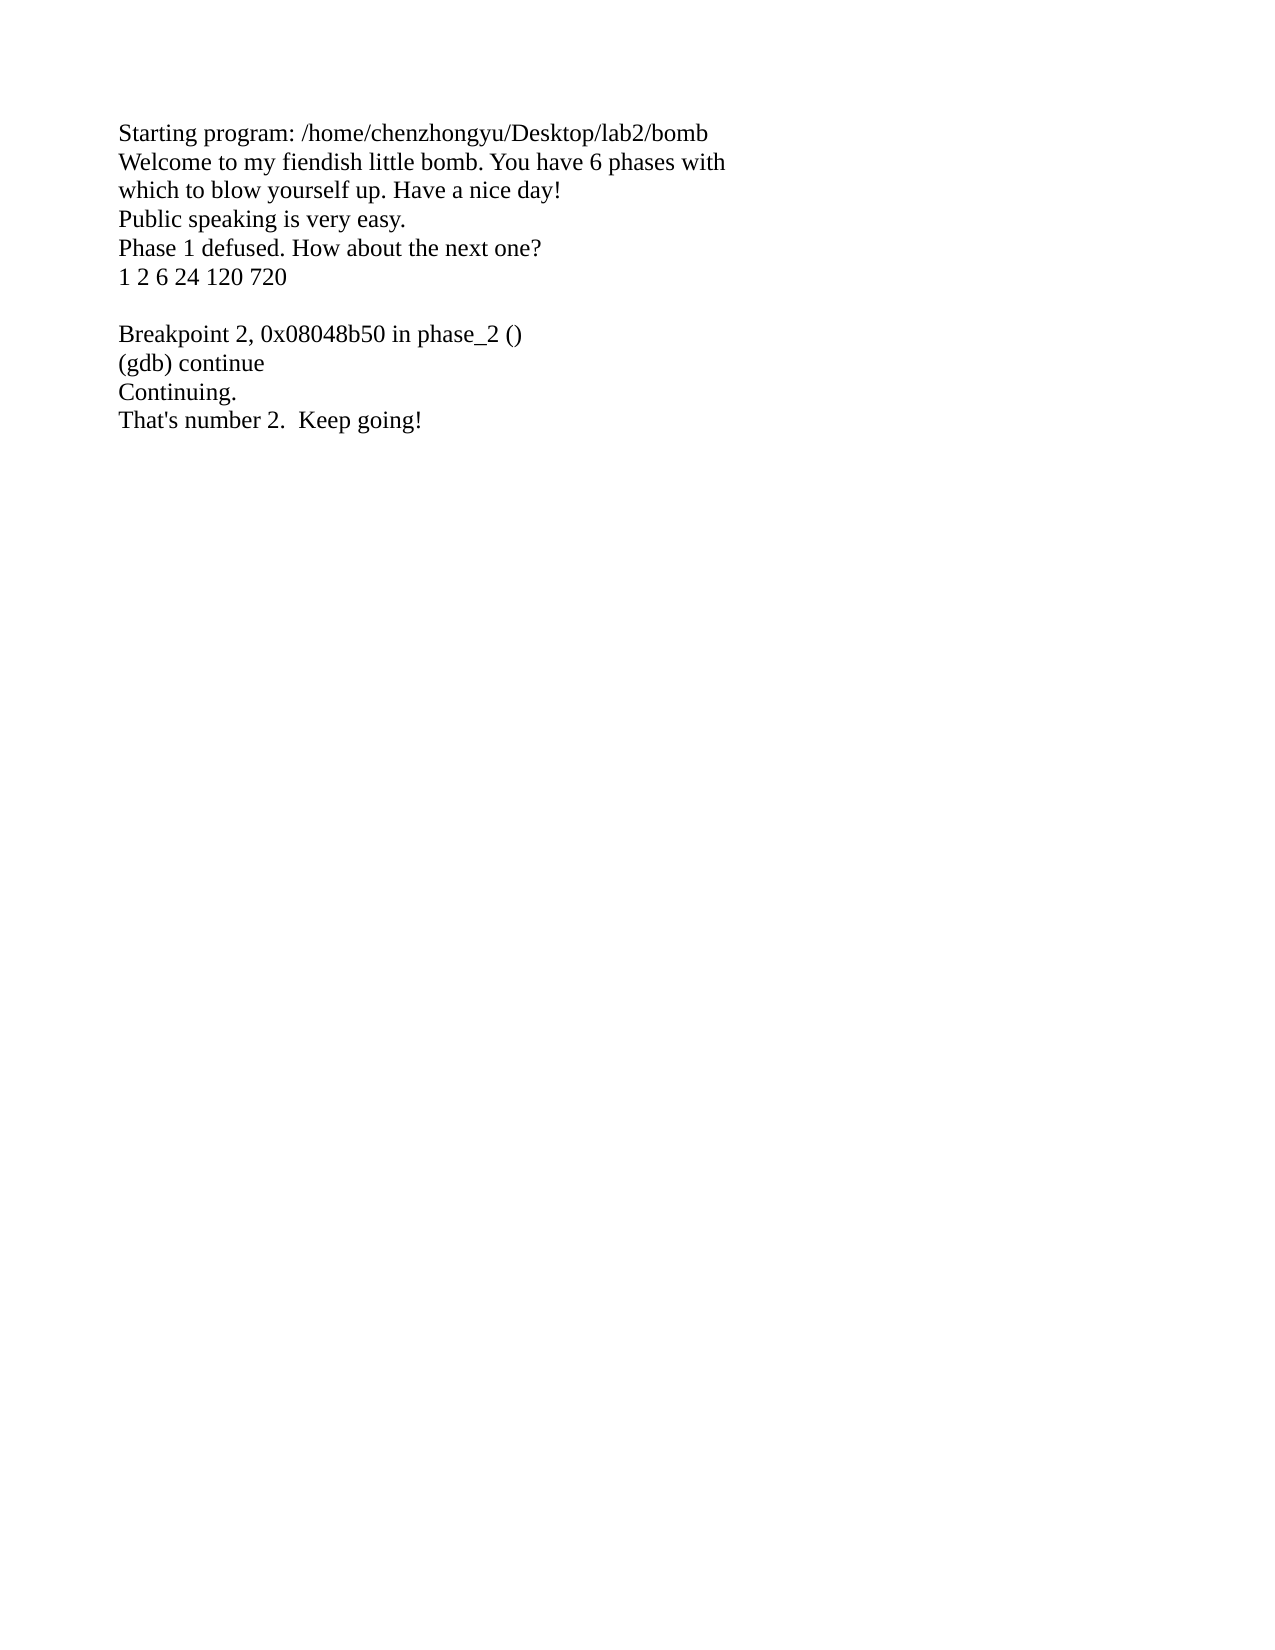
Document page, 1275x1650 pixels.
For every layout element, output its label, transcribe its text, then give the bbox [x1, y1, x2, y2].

text which to blow yourself up. Have a nice day! [118, 176, 1157, 204]
text Continuing. [118, 377, 1157, 406]
text Phase 1 defused. How about the next one? [118, 233, 1157, 262]
text (gdb) continue [118, 348, 1157, 377]
text Breakpoint 2, 0x08048b50 in phase_2 () [118, 319, 1157, 348]
text 1 2 6 24 120 720 [118, 262, 1157, 291]
text Starting program: /home/chenzhongyu/Desktop/lab2/bomb [118, 118, 1157, 147]
text Welcome to my fiendish little bomb. You have 6 phases with [118, 147, 1157, 176]
text That's number 2. Keep going! [118, 406, 1157, 434]
text Public speaking is very easy. [118, 204, 1157, 233]
